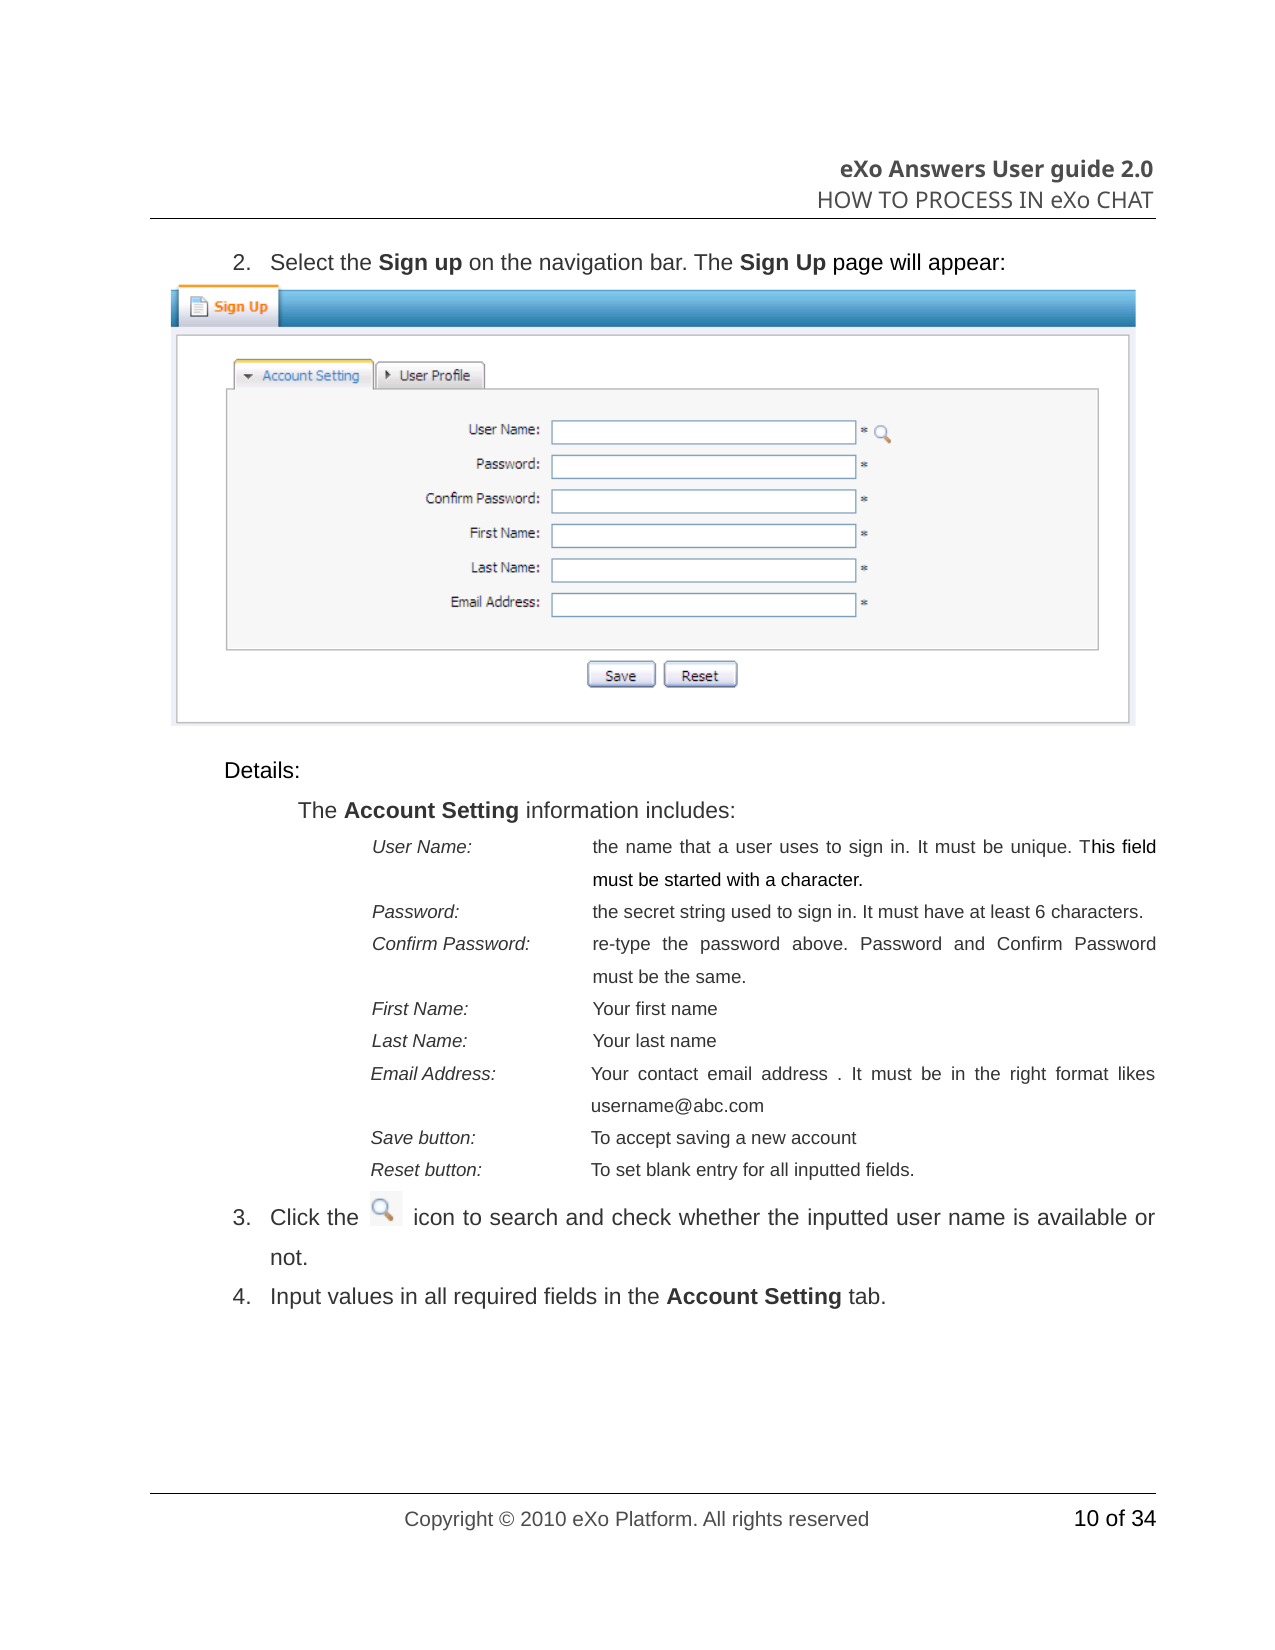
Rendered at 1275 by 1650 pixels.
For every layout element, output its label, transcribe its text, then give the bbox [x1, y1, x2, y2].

text First Name: Your first name [372, 998, 1156, 1019]
text User Name: the name that a user uses to sign in. It must be unique. This field must be started with a character. [372, 836, 1156, 890]
list Click the icon to search and check whether the inputted user name is available or not. [232, 1191, 1156, 1270]
text The Account Setting information includes: [298, 797, 1156, 823]
picture [369, 1191, 403, 1226]
text Details: [181, 288, 1156, 784]
text Password: the secret string used to sign in. It must have at least 6 characters. [372, 901, 1156, 922]
text Save button: To accept saving a new account [370, 1127, 1156, 1148]
picture [170, 281, 1136, 726]
text Email Address: Your contact email address . It must be in the right format likes username@abc.com [370, 1062, 1156, 1116]
text Confirm Password: re-type the password above. Password and Confirm Password must be the same. [372, 933, 1156, 987]
list Input values in all required fields in the Account Setting tab. [232, 1283, 1156, 1310]
list Select the Sign up on the navigation bar. The Sign Up page will appear: [232, 248, 1156, 275]
text Reset button: To set blank entry for all inputted fields. [370, 1159, 1156, 1181]
text Last Name: Your last name [372, 1030, 1156, 1052]
